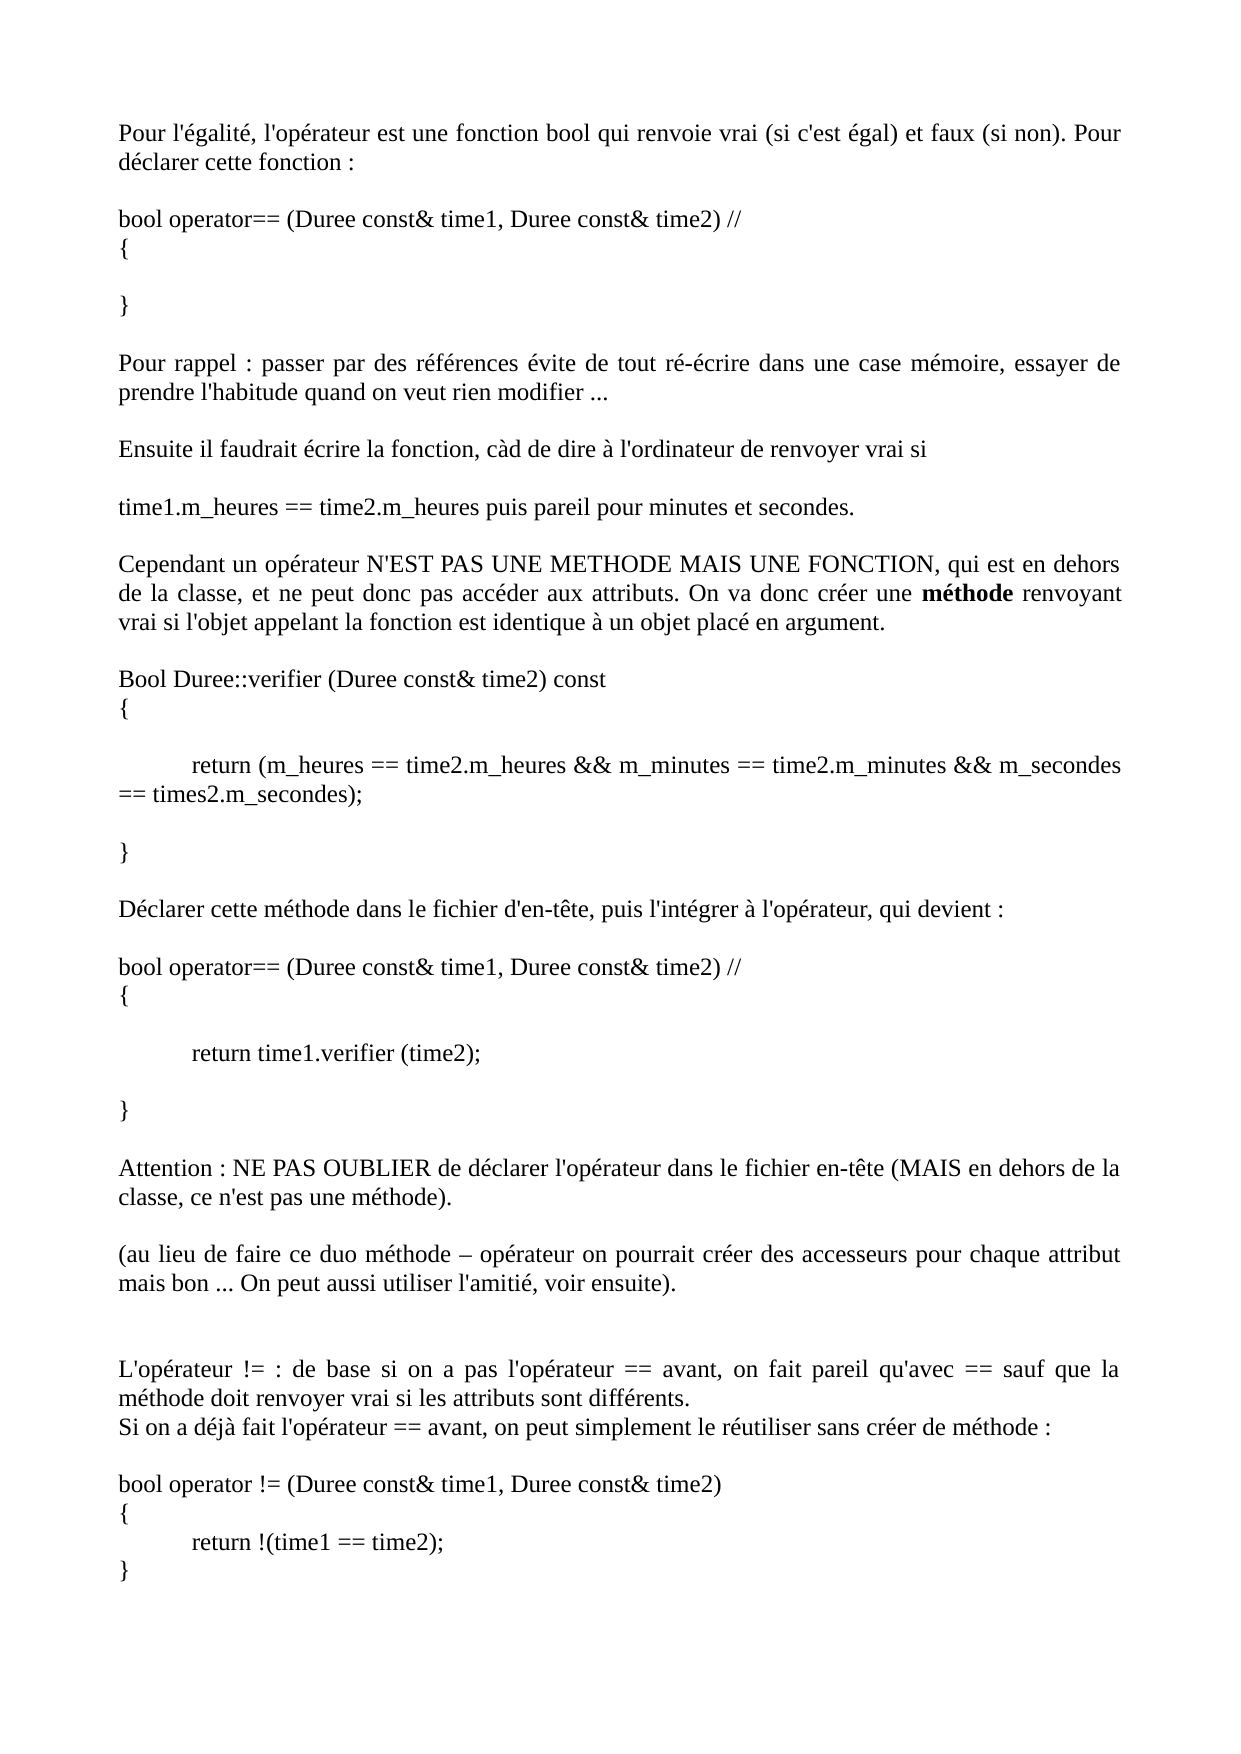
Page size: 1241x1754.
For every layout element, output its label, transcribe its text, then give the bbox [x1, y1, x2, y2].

text Pour rappel : passer par des références évite de tout ré-écrire dans une case mémoire, essayer de prendre l'habitude quand on veut rien modifier ... [118, 348, 1122, 406]
text Pour l'égalité, l'opérateur est une fonction bool qui renvoie vrai (si c'est égal) et faux (si non). Pour déclarer cette fonction : [118, 118, 1122, 176]
text time1.m_heures == time2.m_heures puis pareil pour minutes et secondes. [118, 492, 1122, 521]
text Si on a déjà fait l'opérateur == avant, on peut simplement le réutiliser sans créer de méthode : [118, 1412, 1122, 1441]
text { [118, 233, 1122, 262]
text return time1.verifier (time2); [118, 1038, 1122, 1067]
text } [118, 1096, 1122, 1124]
text { [118, 1498, 1122, 1527]
text Déclarer cette méthode dans le fichier d'en-tête, puis l'intégrer à l'opérateur, qui devient : [118, 894, 1122, 923]
text Bool Duree::verifier (Duree const& time2) const [118, 664, 1122, 693]
text } [118, 291, 1122, 319]
text bool operator != (Duree const& time1, Duree const& time2) [118, 1469, 1122, 1498]
text bool operator== (Duree const& time1, Duree const& time2) // [118, 952, 1122, 981]
text { [118, 981, 1122, 1009]
text } [118, 837, 1122, 866]
text Cependant un opérateur N'EST PAS UNE METHODE MAIS UNE FONCTION, qui est en dehors de la classe, et ne peut donc pas accéder aux attributs. On va donc créer une méthode renvoyant vrai si l'objet appelant la fonction est identique à un objet placé en argument. [118, 549, 1122, 636]
text L'opérateur != : de base si on a pas l'opérateur == avant, on fait pareil qu'avec == sauf que la méthode doit renvoyer vrai si les attributs sont différents. [118, 1354, 1122, 1412]
text { [118, 693, 1122, 722]
text bool operator== (Duree const& time1, Duree const& time2) // [118, 204, 1122, 233]
text (au lieu de faire ce duo méthode – opérateur on pourrait créer des accesseurs pour chaque attribut mais bon ... On peut aussi utiliser l'amitié, voir ensuite). [118, 1239, 1122, 1297]
text Ensuite il faudrait écrire la fonction, càd de dire à l'ordinateur de renvoyer vrai si [118, 434, 1122, 463]
text return !(time1 == time2); [118, 1527, 1122, 1556]
text } [118, 1556, 1122, 1584]
text Attention : NE PAS OUBLIER de déclarer l'opérateur dans le fichier en-tête (MAIS en dehors de la classe, ce n'est pas une méthode). [118, 1153, 1122, 1211]
text return (m_heures == time2.m_heures && m_minutes == time2.m_minutes && m_secondes == times2.m_secondes); [118, 751, 1122, 808]
